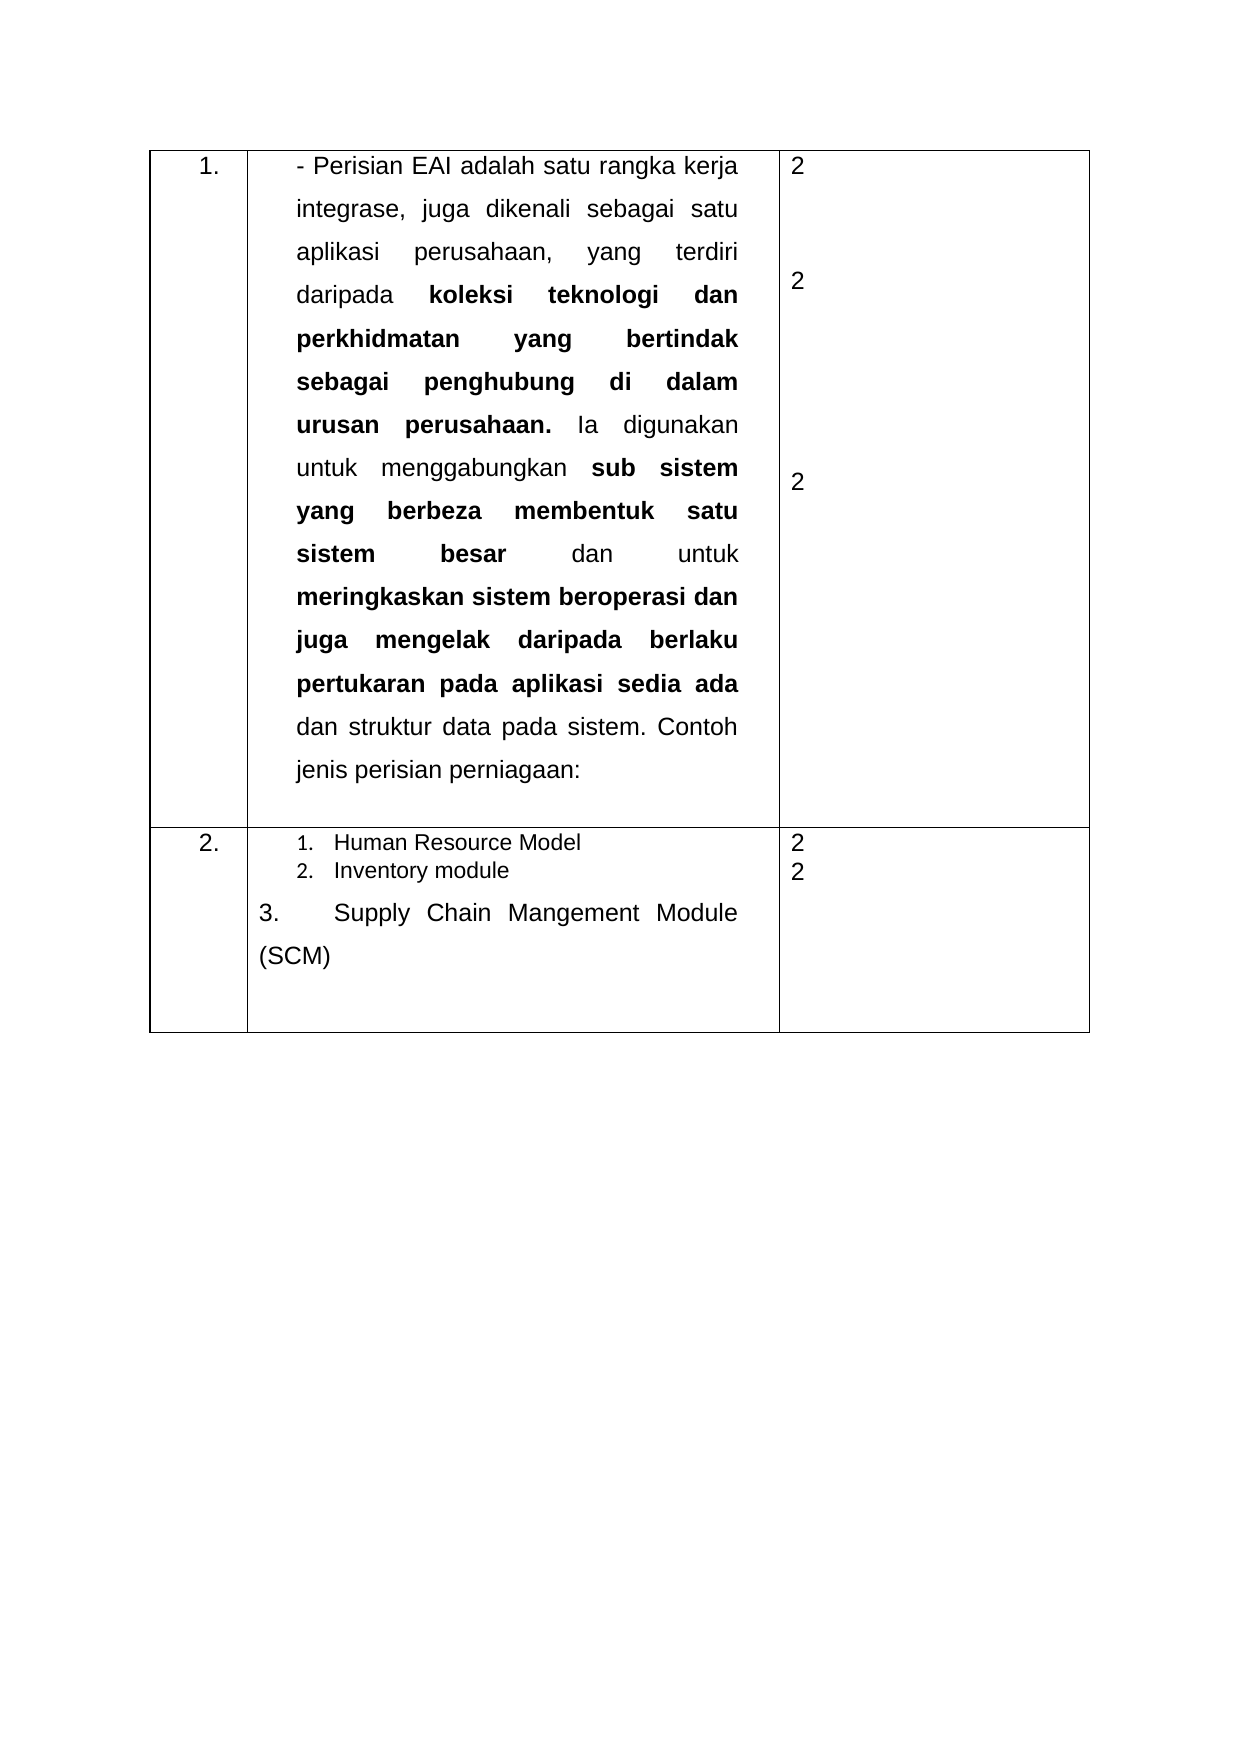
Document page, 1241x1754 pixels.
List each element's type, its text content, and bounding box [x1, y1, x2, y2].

table_cell [151, 828, 247, 1032]
table_cell [151, 151, 247, 827]
table_cell 2 2 2 [780, 151, 1089, 827]
table_cell - Perisian EAI adalah satu rangka kerja integrase, juga dikenali sebagai satu aplikasi perusahaan, yang terdiri daripada koleksi teknologi dan perkhidmatan yang bertindak sebagai penghubung di dalam urusan perusahaan. Ia digunakan untuk menggabungkan sub sistem yang berbeza membentuk satu sistem besar dan untuk meringkaskan sistem beroperasi dan juga mengelak daripada berlaku pertukaran pada aplikasi sedia ada dan struktur data pada sistem. Contoh jenis perisian perniagaan: [248, 151, 779, 827]
table_cell Human Resource Model Inventory module Supply Chain Mangement Module (SCM) [248, 828, 779, 1032]
table_cell 2 2 [780, 828, 1089, 1032]
